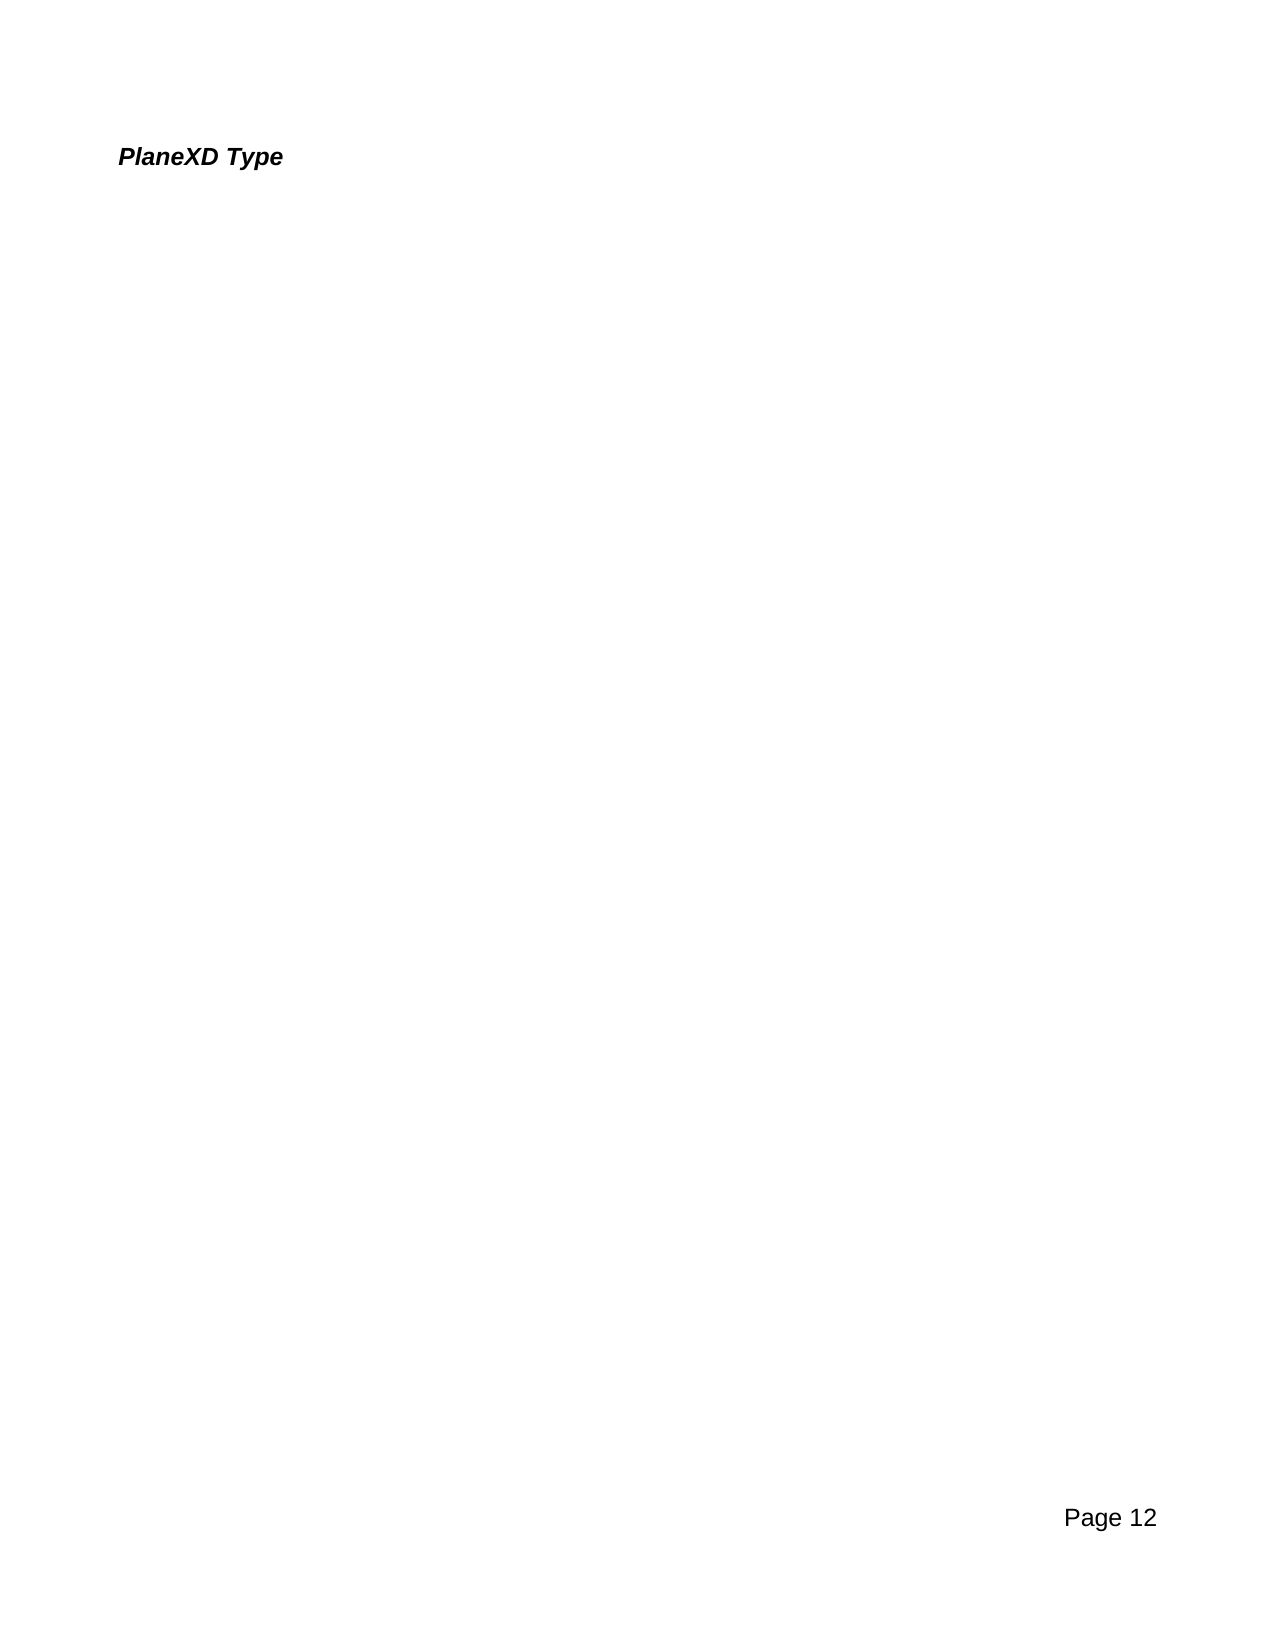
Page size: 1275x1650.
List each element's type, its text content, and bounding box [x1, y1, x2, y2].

subtitle PlaneXD Type [118, 143, 1157, 171]
